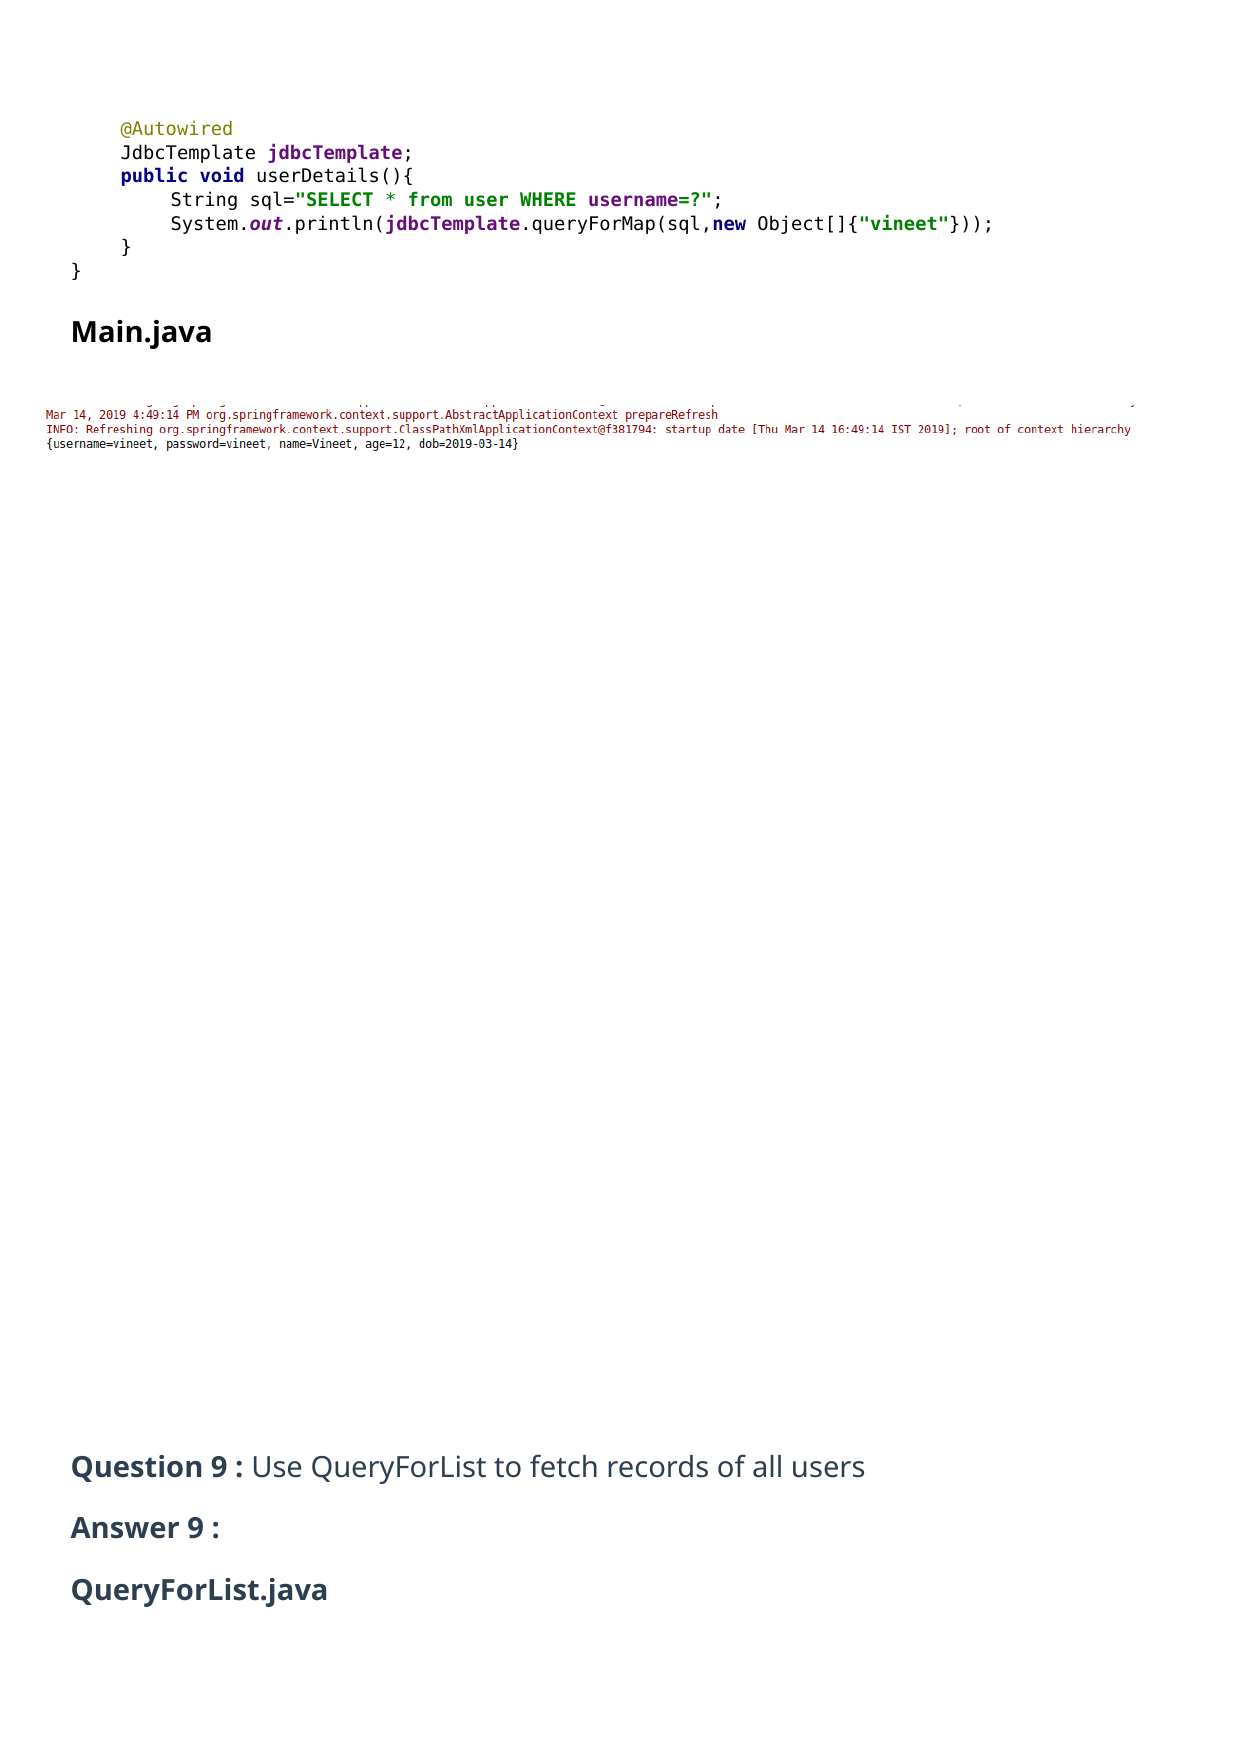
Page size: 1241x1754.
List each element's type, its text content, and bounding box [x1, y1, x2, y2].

text Main.java [70, 311, 1181, 351]
text } [70, 260, 1181, 282]
picture [39, 405, 1150, 461]
text } [70, 236, 1181, 260]
text System.out.println(jdbcTemplate.queryForMap(sql,new Object[]{"vineet"})); [70, 213, 1181, 236]
text Answer 9 : [70, 1508, 1181, 1547]
text @Autowired [70, 118, 1181, 142]
text String sql="SELECT * from user WHERE username=?"; [70, 189, 1181, 213]
text Question 9 : Use QueryForList to fetch records of all users [70, 1446, 1181, 1486]
text QueryForList.java [70, 1569, 1181, 1609]
text JdbcTemplate jdbcTemplate; [70, 142, 1181, 165]
text public void userDetails(){ [70, 165, 1181, 189]
